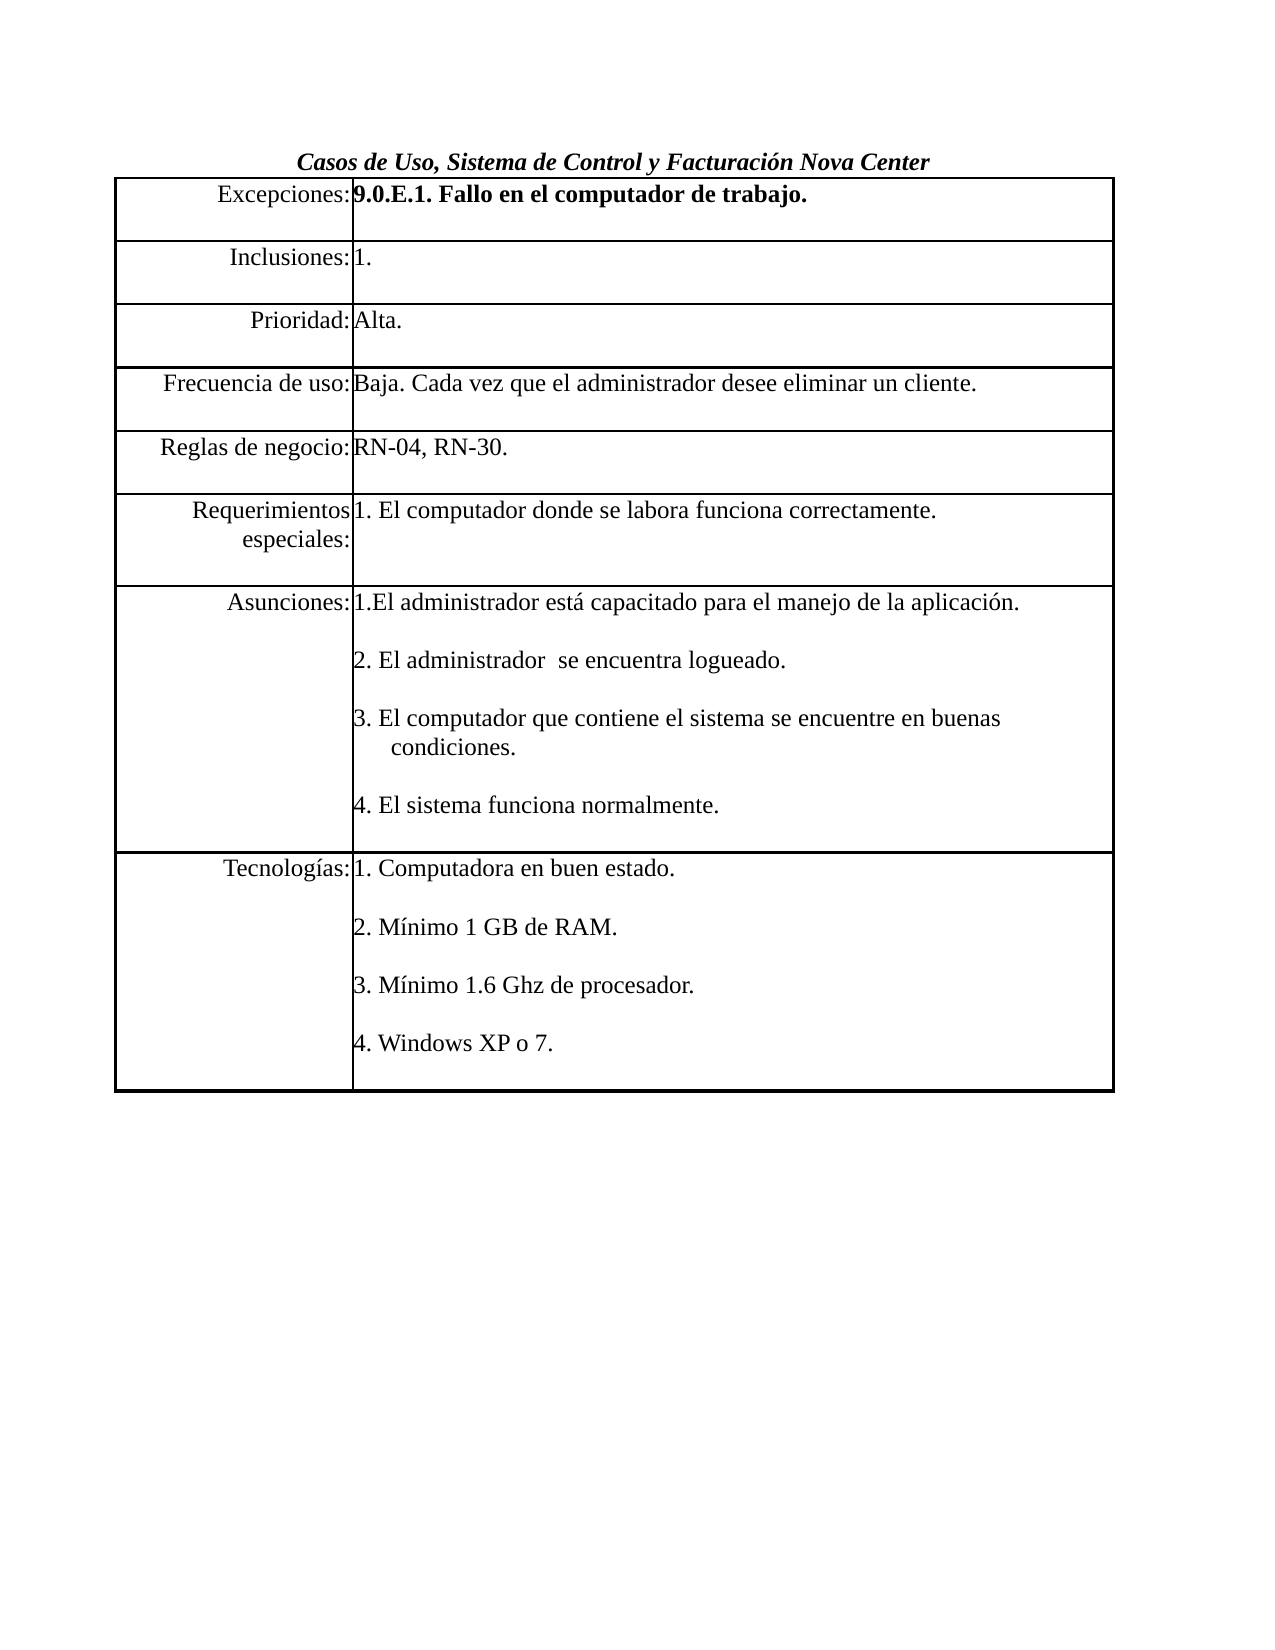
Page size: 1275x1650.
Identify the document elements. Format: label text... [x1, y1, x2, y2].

table_cell 1. Computadora en buen estado. 2. Mínimo 1 GB de RAM. 3. Mínimo 1.6 Ghz de procesador. 4. Windows XP o 7. [354, 854, 1112, 1089]
table_cell Reglas de negocio: [117, 432, 352, 493]
table_cell Alta. [354, 305, 1112, 366]
table_cell Baja. Cada vez que el administrador desee eliminar un cliente. [354, 369, 1112, 429]
table_cell Frecuencia de uso: [117, 369, 352, 429]
table_cell Tecnologías: [117, 854, 352, 1089]
table_cell Excepciones: [117, 179, 352, 240]
table_cell 9.0.E.1. Fallo en el computador de trabajo. [354, 179, 1112, 240]
table_cell Prioridad: [117, 305, 352, 366]
table_cell Asunciones: [117, 587, 352, 851]
table_cell Inclusiones: [117, 242, 352, 303]
table_cell RN-04, RN-30. [354, 432, 1112, 493]
table_cell 1.El administrador está capacitado para el manejo de la aplicación. 2. El administrador se encuentra logueado. 3. El computador que contiene el sistema se encuentre en buenas condiciones. 4. El sistema funciona normalmente. [354, 587, 1112, 851]
table_cell 1. [354, 242, 1112, 303]
table_cell Requerimientos especiales: [117, 495, 352, 585]
table_cell 1. El computador donde se labora funciona correctamente. [354, 495, 1112, 585]
